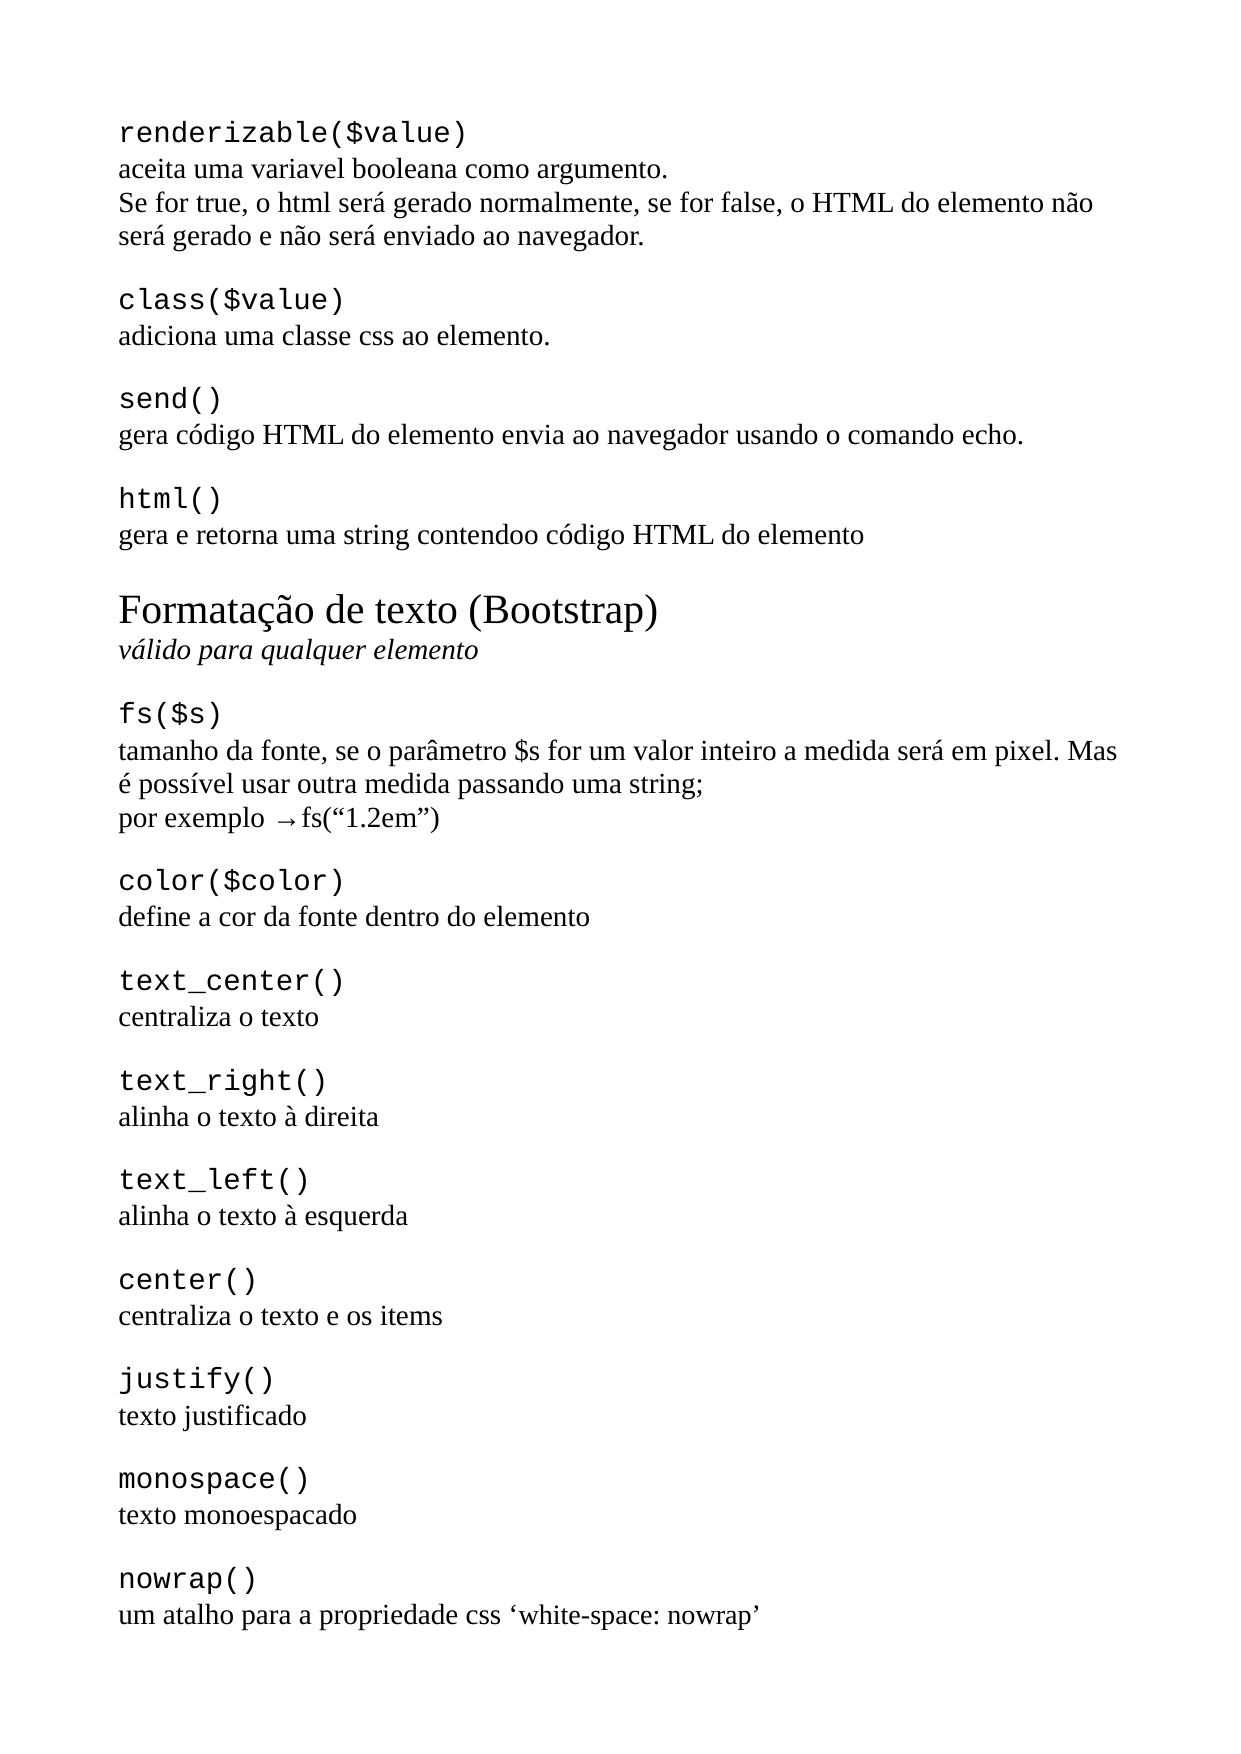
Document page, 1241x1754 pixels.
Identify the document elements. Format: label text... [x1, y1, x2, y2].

text send() [118, 384, 1122, 417]
text aceita uma variavel booleana como argumento. Se for true, o html será gerado normalmente, se for false, o HTML do elemento não será gerado e não será enviado ao navegador. [118, 151, 1122, 252]
text text_center() [118, 966, 1122, 999]
text text_left() [118, 1166, 1122, 1198]
text centraliza o texto [118, 999, 1122, 1033]
text centraliza o texto e os items [118, 1298, 1122, 1332]
text texto monoespacado [118, 1497, 1122, 1531]
text alinha o texto à direita [118, 1099, 1122, 1132]
text gera e retorna uma string contendoo código HTML do elemento [118, 517, 1122, 551]
text fs($s) [118, 699, 1122, 733]
text alinha o texto à esquerda [118, 1198, 1122, 1232]
text um atalho para a propriedade css ‘white-space: nowrap’ [118, 1597, 1122, 1630]
text tamanho da fonte, se o parâmetro $s for um valor inteiro a medida será em pixel. Mas é possível usar outra medida passando uma string; [118, 733, 1122, 800]
text Formatação de texto (Bootstrap) [118, 584, 1122, 632]
text monospace() [118, 1464, 1122, 1497]
text define a cor da fonte dentro do elemento [118, 899, 1122, 933]
text renderizable($value) [118, 118, 1122, 151]
text texto justificado [118, 1398, 1122, 1431]
text adiciona uma classe css ao elemento. [118, 318, 1122, 351]
text nowrap() [118, 1564, 1122, 1597]
text gera código HTML do elemento envia ao navegador usando o comando echo. [118, 417, 1122, 451]
text html() [118, 484, 1122, 517]
text class($value) [118, 285, 1122, 318]
text justify() [118, 1365, 1122, 1398]
text por exemplo →fs(“1.2em”) [118, 800, 1122, 833]
text text_right() [118, 1066, 1122, 1099]
text válido para qualquer elemento [118, 632, 1122, 666]
text center() [118, 1265, 1122, 1298]
text color($color) [118, 866, 1122, 899]
